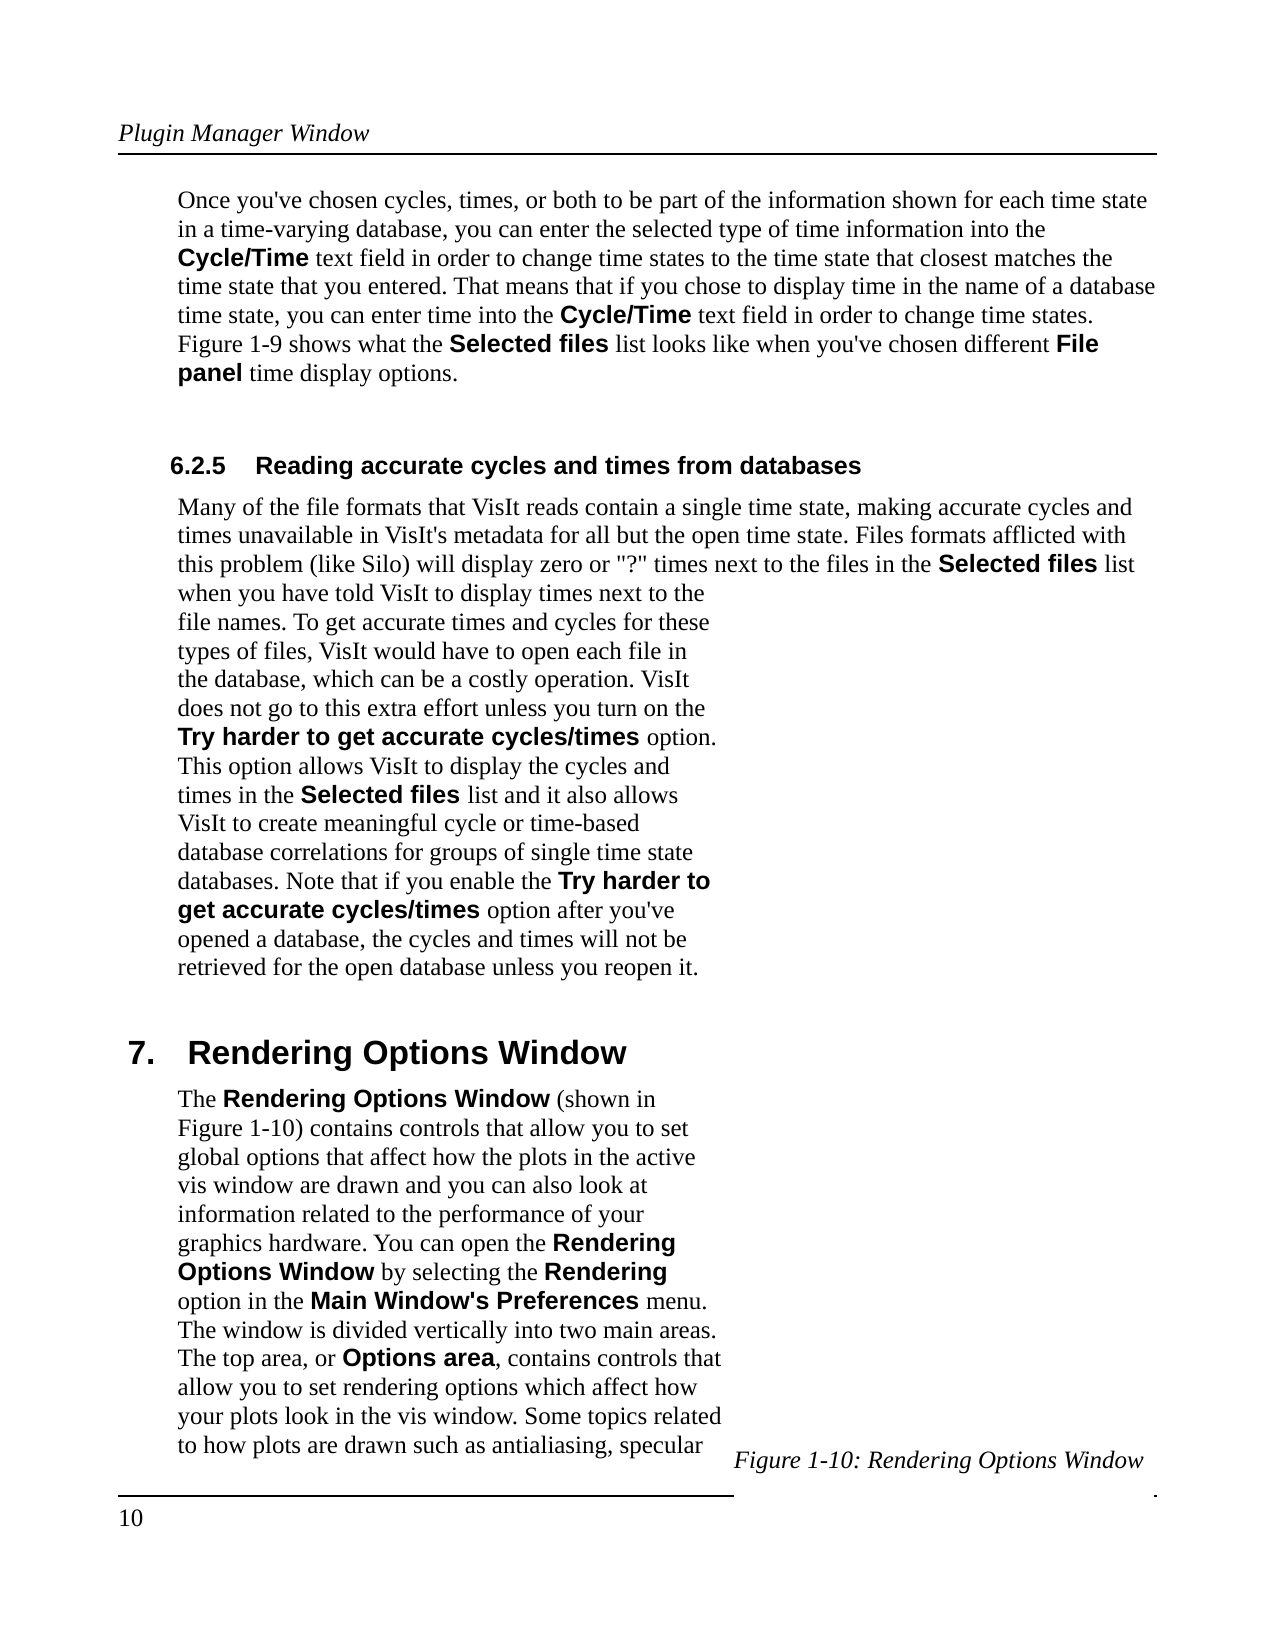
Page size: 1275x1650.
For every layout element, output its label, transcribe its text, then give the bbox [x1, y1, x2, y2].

text Figure 1-10: Rendering Options Window [734, 617, 1154, 1474]
text Once you've chosen cycles, times, or both to be part of the information shown for each time state in a time-varying database, you can enter the selected type of time information into the Cycle/Time text field in order to change time states to the time state that closest matches the time state that you entered. That means that if you chose to display time in the name of a database time state, you can enter time into the Cycle/Time text field in order to change time states. Figure 1-9 shows what the Selected files list looks like when you've chosen different File panel time display options. [177, 185, 1157, 387]
text Many of the file formats that VisIt reads contain a single time state, making accurate cycles and times unavailable in VisIt's metadata for all but the open time state. Files formats afflicted with this problem (like Silo) will display zero or "?" times next to the files in the Selected files list when you have told VisIt to display times next to the file names. To get accurate times and cycles for these types of files, VisIt would have to open each file in the database, which can be a costly operation. VisIt does not go to this extra effort unless you turn on the Try harder to get accurate cycles/times option. This option allows VisIt to display the cycles and times in the Selected files list and it also allows VisIt to create meaningful cycle or time-based database correlations for groups of single time state databases. Note that if you enable the Try harder to get accurate cycles/times option after you've opened a database, the cycles and times will not be retrieved for the open database unless you reopen it. [177, 492, 1157, 981]
text The Rendering Options Window (shown in Figure 1-10) contains controls that allow you to set global options that affect how the plots in the active vis window are drawn and you can also look at information related to the performance of your graphics hardware. You can open the Rendering Options Window by selecting the Rendering option in the Main Window's Preferences menu. The window is divided vertically into two main areas. The top area, or Options area, contains controls that allow you to set rendering options which affect how your plots look in the vis window. Some topics related to how plots are drawn such as antialiasing, specular [177, 1084, 734, 1458]
subtitle Reading accurate cycles and times from databases [163, 451, 1157, 480]
subtitle Rendering Options Window [118, 1033, 734, 1072]
